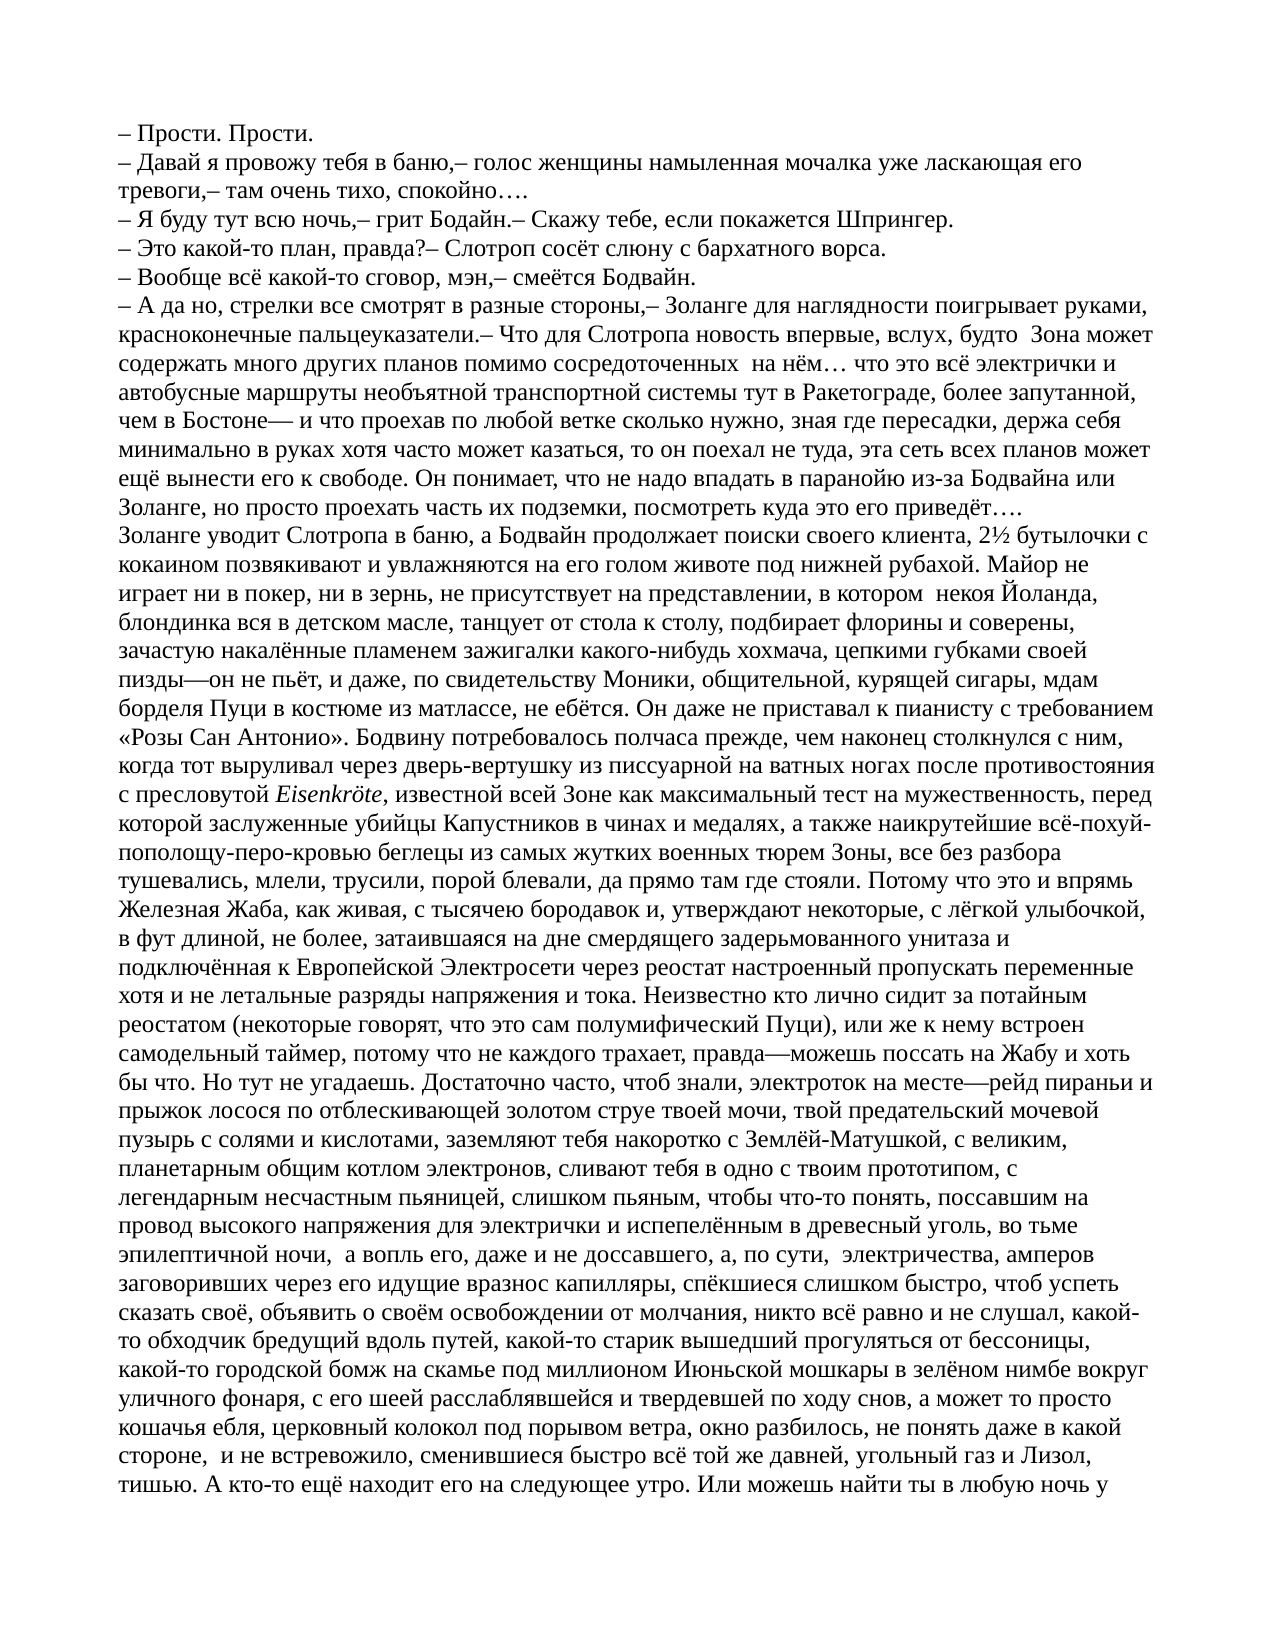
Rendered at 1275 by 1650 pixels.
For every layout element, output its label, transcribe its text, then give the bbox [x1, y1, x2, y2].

text – А да но, стрелки все смотрят в разные стороны,– Золанге для наглядности поигрывает руками, красноконечные пальцеуказатели.– Что для Слотропа новость впервые, вслух, будто Зона может содержать много других планов помимо сосредоточенных на нём… что это всё электрички и автобусные маршруты необъятной транспортной системы тут в Ракетограде, более запутанной, чем в Бостоне— и что проехав по любой ветке сколько нужно, зная где пересадки, держа себя минимально в руках хотя часто может казаться, то он поехал не туда, эта сеть всех планов может ещё вынести его к свободе. Он понимает, что не надо впадать в паранойю из-за Бодвайна или Золанге, но просто проехать часть их подземки, посмотреть куда это его приведёт…. [118, 291, 1157, 521]
text – Вообще всё какой-то сговор, мэн,– смеётся Бодвайн. [118, 262, 1157, 291]
text – Прости. Прости. [118, 118, 1157, 147]
text Золанге уводит Слотропа в баню, а Бодвайн продолжает поиски своего клиента, 2½ бутылочки с кокаином позвякивают и увлажняются на его голом животе под нижней рубахой. Майор не играет ни в покер, ни в зернь, не присутствует на представлении, в котором некоя Йоланда, блондинка вся в детском масле, танцует от стола к столу, подбирает флорины и соверены, зачастую накалённые пламенем зажигалки какого-нибудь хохмача, цепкими губками своей пизды—он не пьёт, и даже, по свидетельству Моники, общительной, курящей сигары, мдам борделя Пуци в костюме из матлассе, не ебётся. Он даже не приставал к пианисту с требованием «Розы Сан Антонио». Бодвину потребовалось полчаса прежде, чем наконец столкнулся с ним, когда тот выруливал через дверь-вертушку из писсуарной на ватных ногах после противостояния с пресловутой Eisenkröte, известной всей Зоне как максимальный тест на мужественность, перед которой заслуженные убийцы Капустников в чинах и медалях, а также наикрутейшие всё-похуй-пополощу-перо-кровью беглецы из самых жутких военных тюрем Зоны, все без разбора тушевались, млели, трусили, порой блевали, да прямо там где стояли. Потому что это и впрямь Железная Жаба, как живая, с тысячею бородавок и, утверждают некоторые, с лёгкой улыбочкой, в фут длиной, не более, затаившаяся на дне смердящего задерьмованного унитаза и подключённая к Европейской Электросети через реостат настроенный пропускать переменные хотя и не летальные разряды напряжения и тока. Неизвестно кто лично сидит за потайным реостатом (некоторые говорят, что это сам полумифический Пуци), или же к нему встроен самодельный таймер, потому что не каждого трахает, правда—можешь поссать на Жабу и хоть бы что. Но тут не угадаешь. Достаточно часто, чтоб знали, электроток на месте—рейд пираньи и прыжок лосося по отблескивающей золотом струе твоей мочи, твой предательский мочевой пузырь с солями и кислотами, заземляют тебя накоротко с Землёй-Матушкой, с великим, планетарным общим котлом электронов, сливают тебя в одно с твоим прототипом, с легендарным несчастным пьяницей, слишком пьяным, чтобы что-то понять, поссавшим на провод высокого напряжения для электрички и испепелённым в древесный уголь, во тьме эпилептичной ночи, а вопль его, даже и не доссавшего, а, по сути, электричества, амперов заговоривших через его идущие вразнос капилляры, спёкшиеся слишком быстро, чтоб успеть сказать своё, объявить о своём освобождении от молчания, никто всё равно и не слушал, какой-то обходчик бредущий вдоль путей, какой-то старик вышедший прогуляться от бессоницы, какой-то городской бомж на скамье под миллионом Июньской мошкары в зелёном нимбе вокруг уличного фонаря, с его шеей расслаблявшейся и твердевшей по ходу снов, а может то просто кошачья ебля, церковный колокол под порывом ветра, окно разбилось, не понять даже в какой стороне, и не встревожило, сменившиеся быстро всё той же давней, угольный газ и Лизол, тишью. А кто-то ещё находит его на следующее утро. Или можешь найти ты в любую ночь у [118, 521, 1157, 1498]
text – Это какой-то план, правда?– Слотроп сосёт слюну с бархатного ворса. [118, 233, 1157, 262]
text – Я буду тут всю ночь,– грит Бодайн.– Скажу тебе, если покажется Шпрингер. [118, 204, 1157, 233]
text – Давай я провожу тебя в баню,– голос женщины намыленная мочалка уже ласкающая его тревоги,– там очень тихо, спокойно…. [118, 147, 1157, 204]
